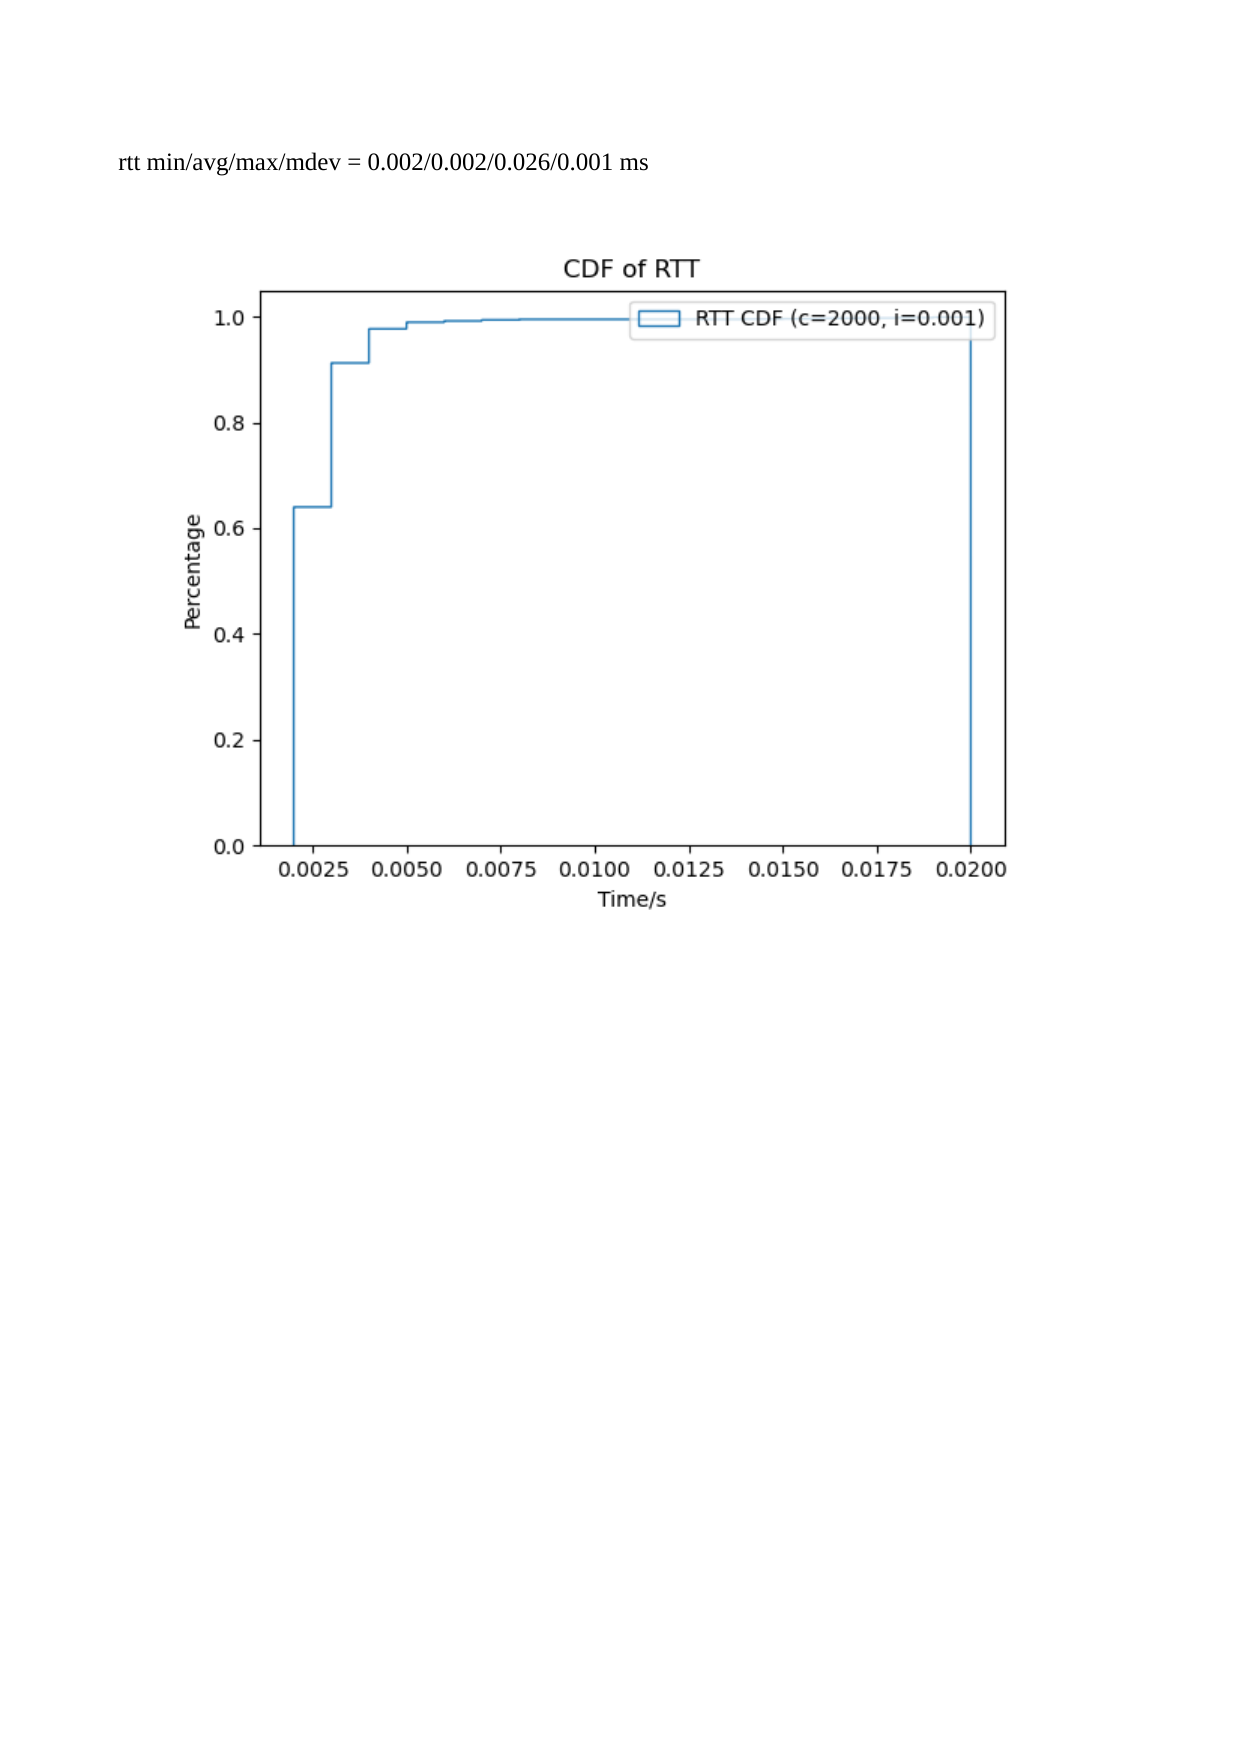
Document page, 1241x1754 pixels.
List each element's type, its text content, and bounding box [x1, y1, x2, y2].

text rtt min/avg/max/mdev = 0.002/0.002/0.026/0.001 ms [118, 147, 1122, 176]
picture [140, 204, 1100, 925]
